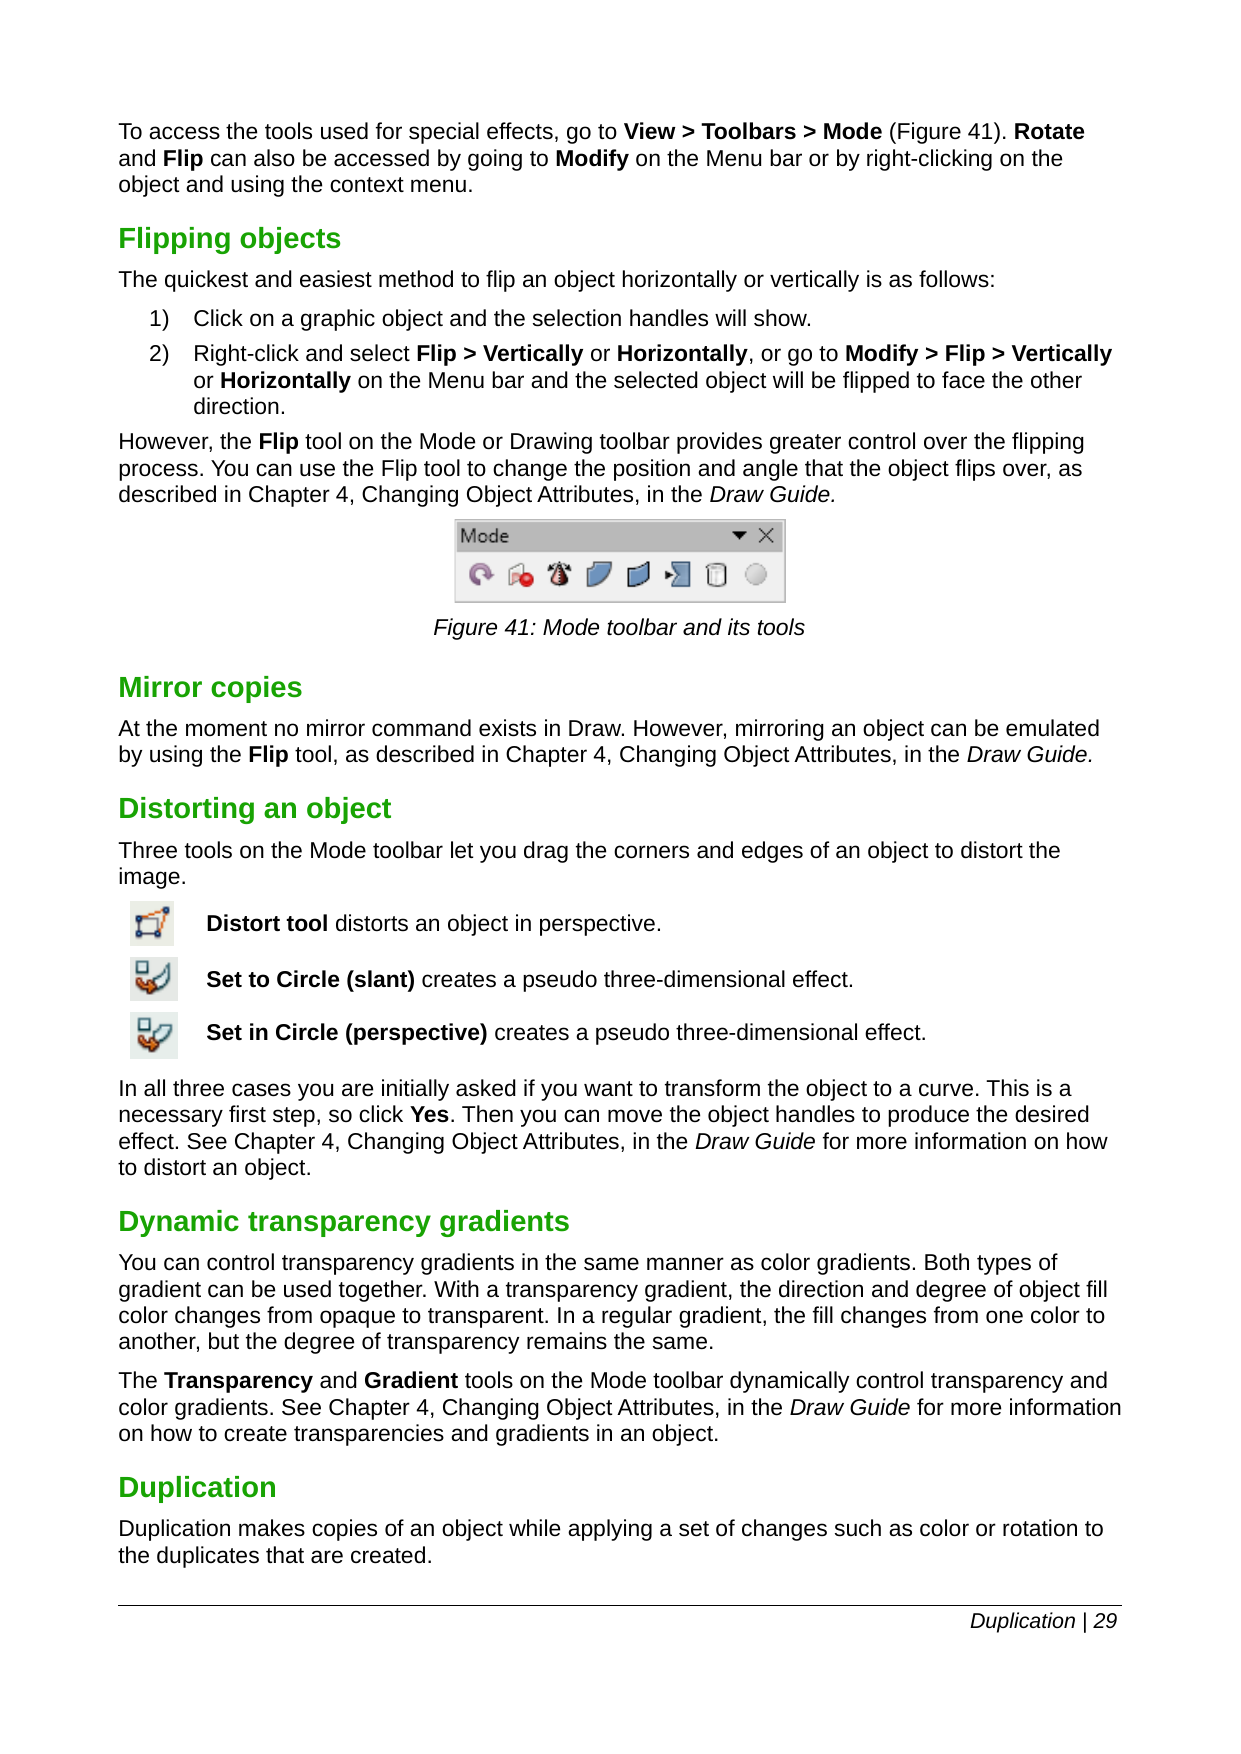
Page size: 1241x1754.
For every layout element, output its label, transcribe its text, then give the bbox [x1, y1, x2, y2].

picture [130, 901, 174, 946]
subtitle Duplication [118, 1470, 1122, 1503]
text To access the tools used for special effects, go to View > Toolbars > Mode (Figure 41). Rotate and Flip can also be accessed by going to Modify on the Menu bar or by right-clicking on the object and using the context menu. [118, 118, 1122, 197]
text At the moment no mirror command exists in Draw. However, mirroring an object can be emulated by using the Flip tool, as described in Chapter 4, Changing Object Attributes, in the Draw Guide. [118, 715, 1122, 768]
list Right-click and select Flip > Vertically or Horizontally, or go to Modify > Flip > Vertically or Horizontally on the Menu bar and the selected object will be flipped to face the other direction. [169, 340, 1122, 419]
list Click on a graphic object and the selection handles will show. [169, 305, 1122, 331]
picture [454, 519, 786, 603]
subtitle Dynamic transparency gradients [118, 1204, 1122, 1237]
text However, the Flip tool on the Mode or Drawing toolbar provides greater control over the flipping process. You can use the Flip tool to change the position and angle that the object flips over, as described in Chapter 4, Changing Object Attributes, in the Draw Guide. [118, 428, 1122, 507]
text Duplication makes copies of an object while applying a set of changes such as color or rotation to the duplicates that are created. [118, 1515, 1122, 1568]
text Three tools on the Mode toolbar let you drag the corners and edges of an object to distort the image. [118, 837, 1122, 889]
table_cell [118, 1013, 206, 1063]
text You can control transparency gradients in the same manner as color gradients. Both types of gradient can be used together. With a transparency gradient, the direction and degree of object fill color changes from opaque to transparent. In a regular gradient, the fill changes from one color to another, but the degree of transparency remains the same. [118, 1249, 1122, 1355]
text In all three cases you are initially asked if you want to transform the object to a curve. This is a necessary first step, so click Yes. Then you can move the object handles to produce the desired effect. See Chapter 4, Changing Object Attributes, in the Draw Guide for more information on how to distort an object. [118, 1075, 1122, 1180]
subtitle Distorting an object [118, 791, 1122, 825]
table_cell [118, 957, 206, 1013]
table_header [118, 902, 206, 957]
subtitle Flipping objects [118, 221, 1122, 254]
subtitle Mirror copies [118, 669, 1122, 703]
text The Transparency and Gradient tools on the Mode toolbar dynamically control transparency and color gradients. See Chapter 4, Changing Object Attributes, in the Draw Guide for more information on how to create transparencies and gradients in an object. [118, 1367, 1122, 1446]
picture [130, 957, 178, 1001]
text The quickest and easiest method to flip an object horizontally or vertically is as follows: [118, 266, 1122, 292]
table_header Distort tool distorts an object in perspective. [206, 902, 1122, 957]
picture [130, 1012, 178, 1059]
table_cell Set to Circle (slant) creates a pseudo three-dimensional effect. [206, 957, 1122, 1013]
text Figure 41: Mode toolbar and its tools [418, 614, 822, 641]
table_cell Set in Circle (perspective) creates a pseudo three-dimensional effect. [206, 1013, 1122, 1063]
